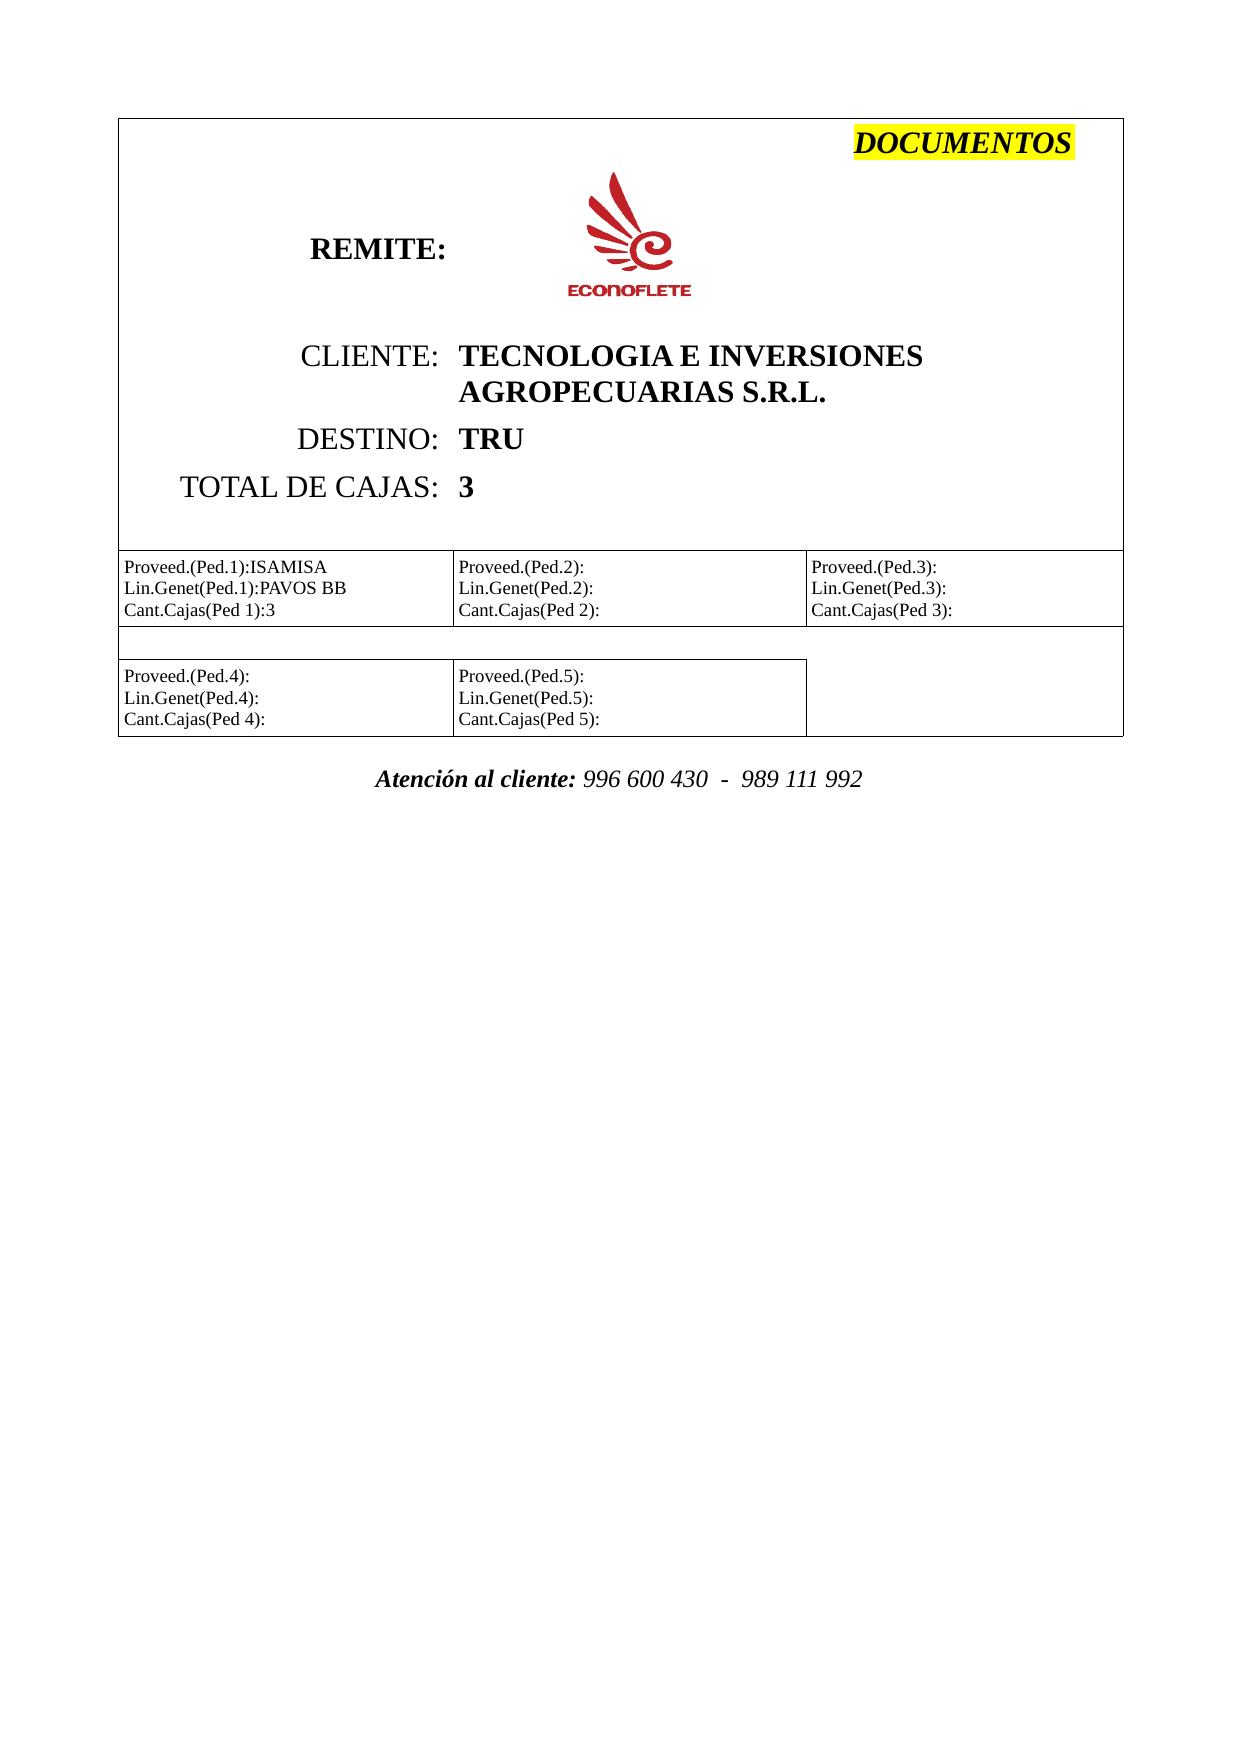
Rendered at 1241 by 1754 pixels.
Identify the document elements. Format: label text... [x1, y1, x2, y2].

table_header [119, 119, 453, 166]
table_cell CLIENTE: [119, 332, 453, 415]
table_cell [806, 166, 1123, 332]
table_cell Proveed.(Ped.5): Lin.Genet(Ped.5): Cant.Cajas(Ped 5): [454, 660, 806, 736]
table_cell [806, 627, 1123, 659]
table_cell TRU [453, 415, 806, 462]
table_cell [119, 627, 453, 659]
text Atención al cliente: 996 600 430 - 989 111 992 [118, 764, 1122, 793]
table_cell Proveed.(Ped.2): Lin.Genet(Ped.2): Cant.Cajas(Ped 2): [454, 551, 806, 626]
table_header [453, 119, 806, 166]
table_cell Proveed.(Ped.4): Lin.Genet(Ped.4): Cant.Cajas(Ped 4): [119, 660, 453, 736]
table_cell Proveed.(Ped.3): Lin.Genet(Ped.3): Cant.Cajas(Ped 3): [807, 551, 1123, 626]
table_cell TOTAL DE CAJAS: [119, 462, 453, 510]
table_header DOCUMENTOS [806, 119, 1123, 166]
picture [552, 171, 707, 297]
table_cell 3 [453, 462, 1123, 510]
table_cell [806, 510, 1123, 550]
table_cell [453, 627, 806, 659]
table_cell TECNOLOGIA E INVERSIONES AGROPECUARIAS S.R.L. [453, 332, 1123, 415]
table_cell REMITE: [119, 166, 453, 332]
table_cell Proveed.(Ped.1):ISAMISA Lin.Genet(Ped.1):PAVOS BB Cant.Cajas(Ped 1):3 [119, 551, 453, 626]
table_cell [807, 659, 1123, 736]
table_cell [453, 166, 806, 332]
table_cell [806, 415, 1123, 462]
table_cell [453, 510, 806, 550]
table_cell [119, 510, 453, 550]
table_cell DESTINO: [119, 415, 453, 462]
